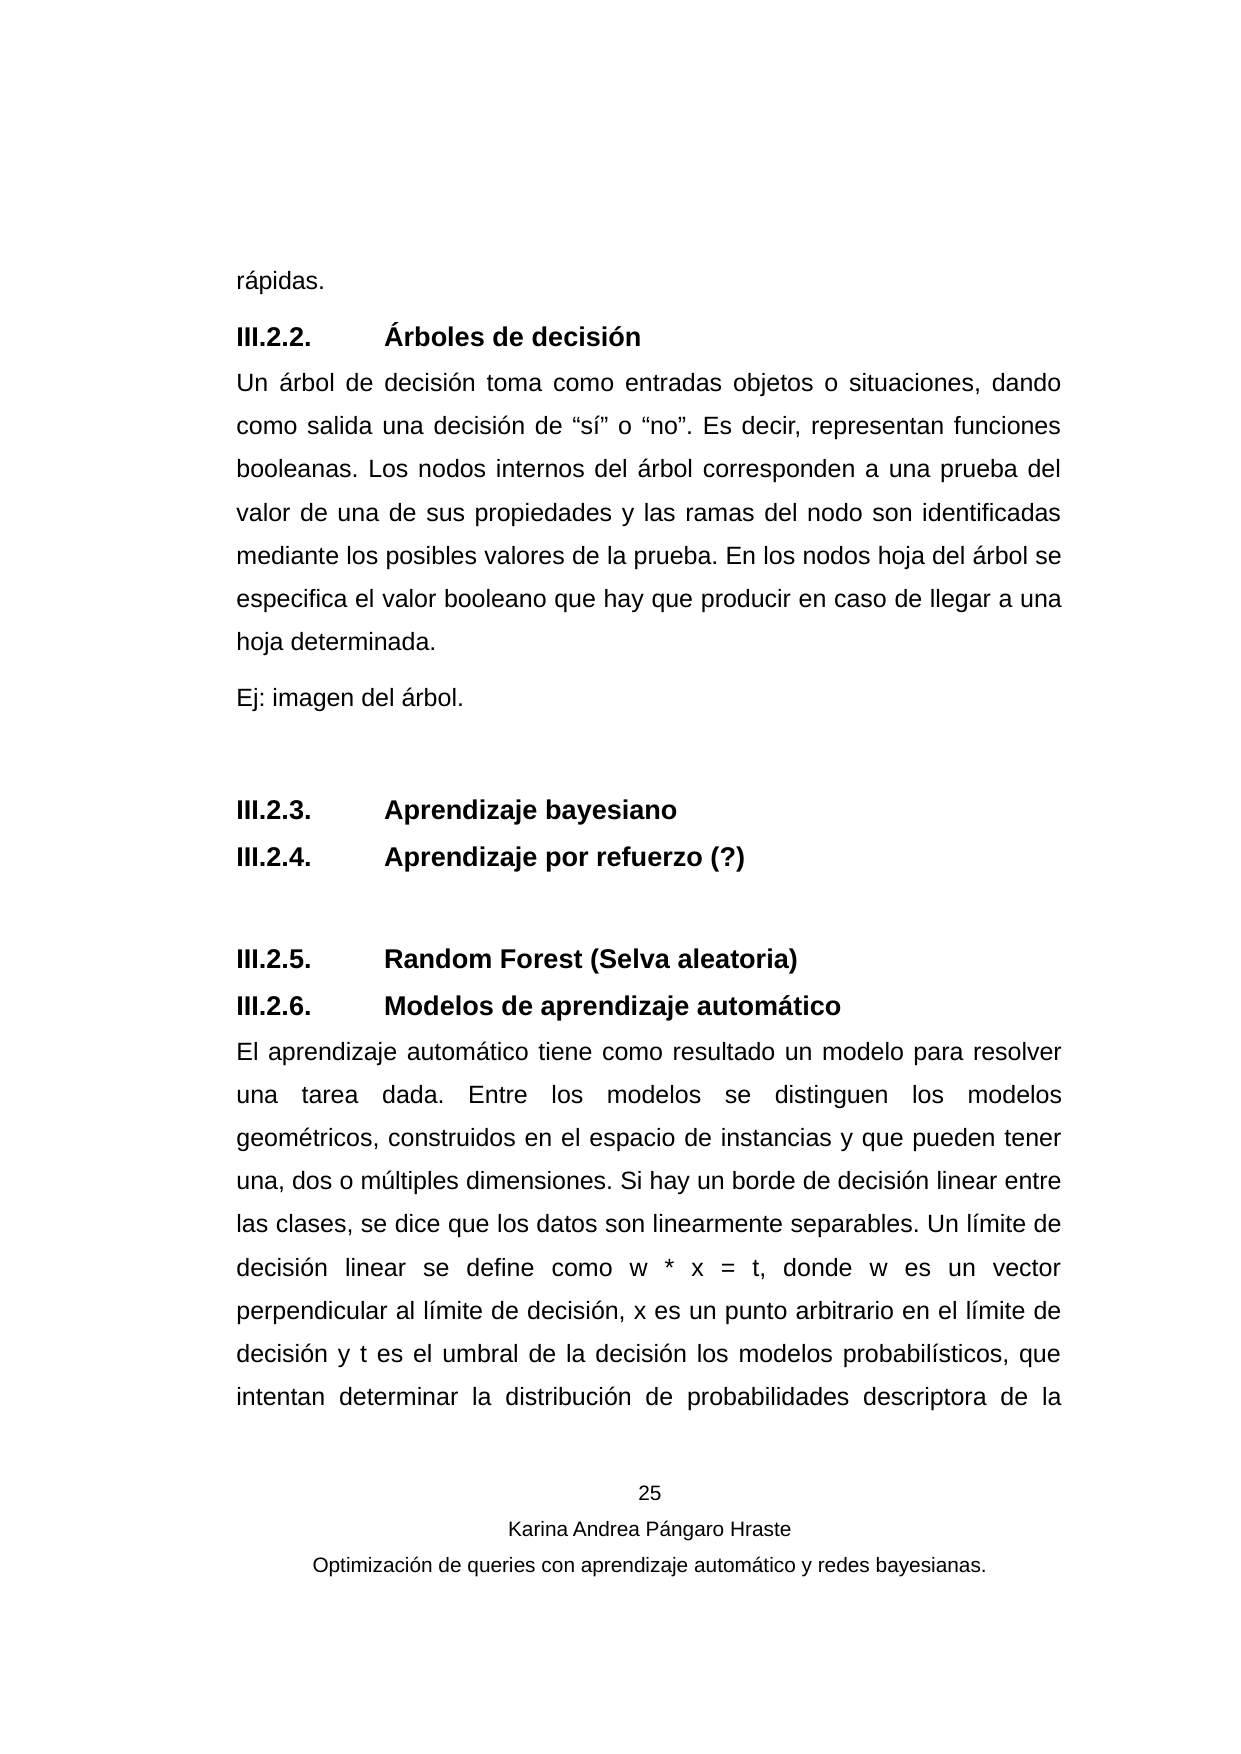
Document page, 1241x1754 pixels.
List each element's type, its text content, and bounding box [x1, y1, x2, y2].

subtitle Random Forest (Selva aleatoria) [236, 943, 1063, 974]
text El aprendizaje automático tiene como resultado un modelo para resolver una tarea dada. Entre los modelos se distinguen los modelos geométricos, construidos en el espacio de instancias y que pueden tener una, dos o múltiples dimensiones. Si hay un borde de decisión linear entre las clases, se dice que los datos son linearmente separables. Un límite de decisión linear se define como w * x = t, donde w es un vector perpendicular al límite de decisión, x es un punto arbitrario en el límite de decisión y t es el umbral de la decisión los modelos probabilísticos, que intentan determinar la distribución de probabilidades descriptora de la [236, 1037, 1063, 1411]
text Un árbol de decisión toma como entradas objetos o situaciones, dando como salida una decisión de “sí” o “no”. Es decir, representan funciones booleanas. Los nodos internos del árbol corresponden a una prueba del valor de una de sus propiedades y las ramas del nodo son identificadas mediante los posibles valores de la prueba. En los nodos hoja del árbol se especifica el valor booleano que hay que producir en caso de llegar a una hoja determinada. [236, 368, 1063, 656]
subtitle Modelos de aprendizaje automático [236, 990, 1063, 1021]
subtitle Aprendizaje por refuerzo (?) [236, 841, 1063, 872]
subtitle Árboles de decisión [236, 321, 1063, 353]
text Ej: imagen del árbol. [236, 683, 1063, 711]
text rápidas. [236, 266, 1063, 294]
subtitle Aprendizaje bayesiano [236, 794, 1063, 825]
